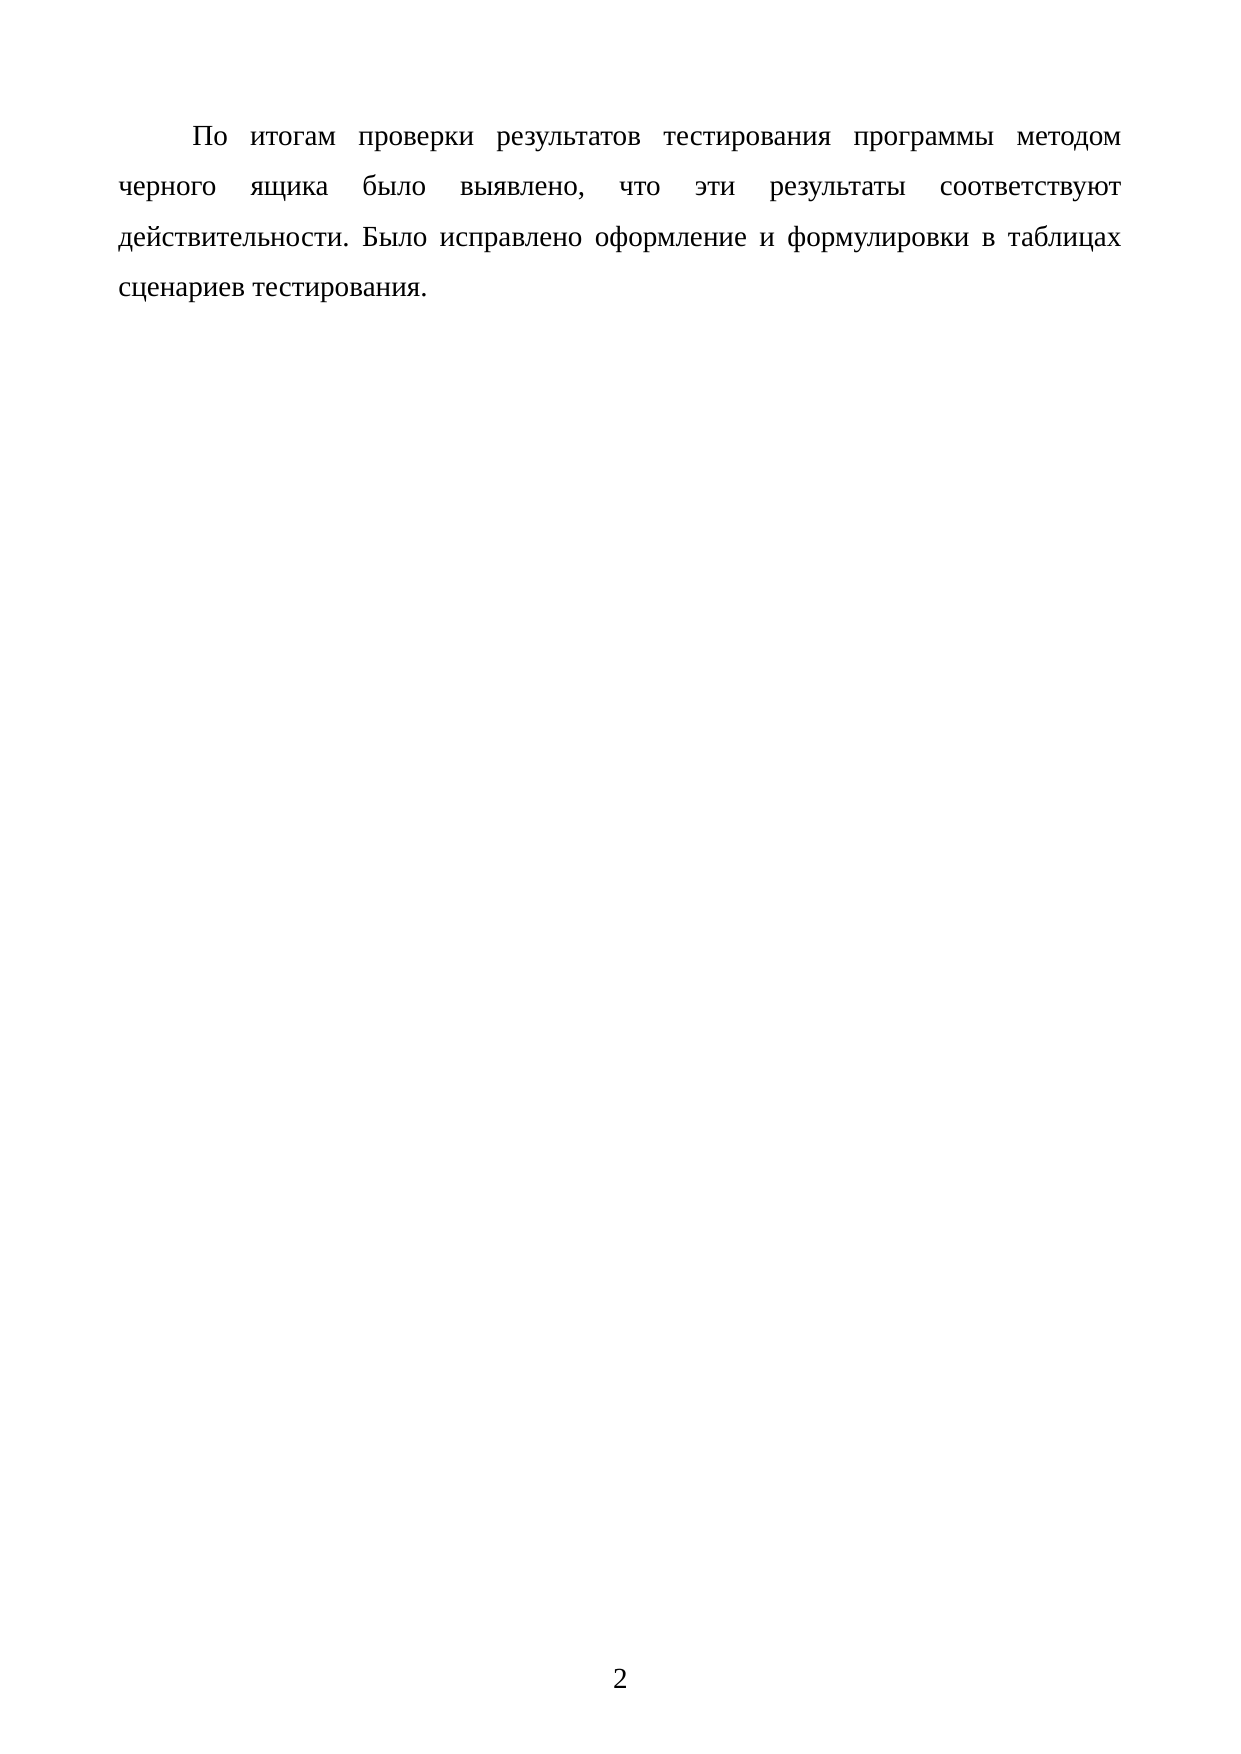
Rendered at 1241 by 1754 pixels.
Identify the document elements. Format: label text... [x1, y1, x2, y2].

text По итогам проверки результатов тестирования программы методом черного ящика было выявлено, что эти результаты соответствуют действительности. Было исправлено оформление и формулировки в таблицах сценариев тестирования. [118, 118, 1122, 303]
